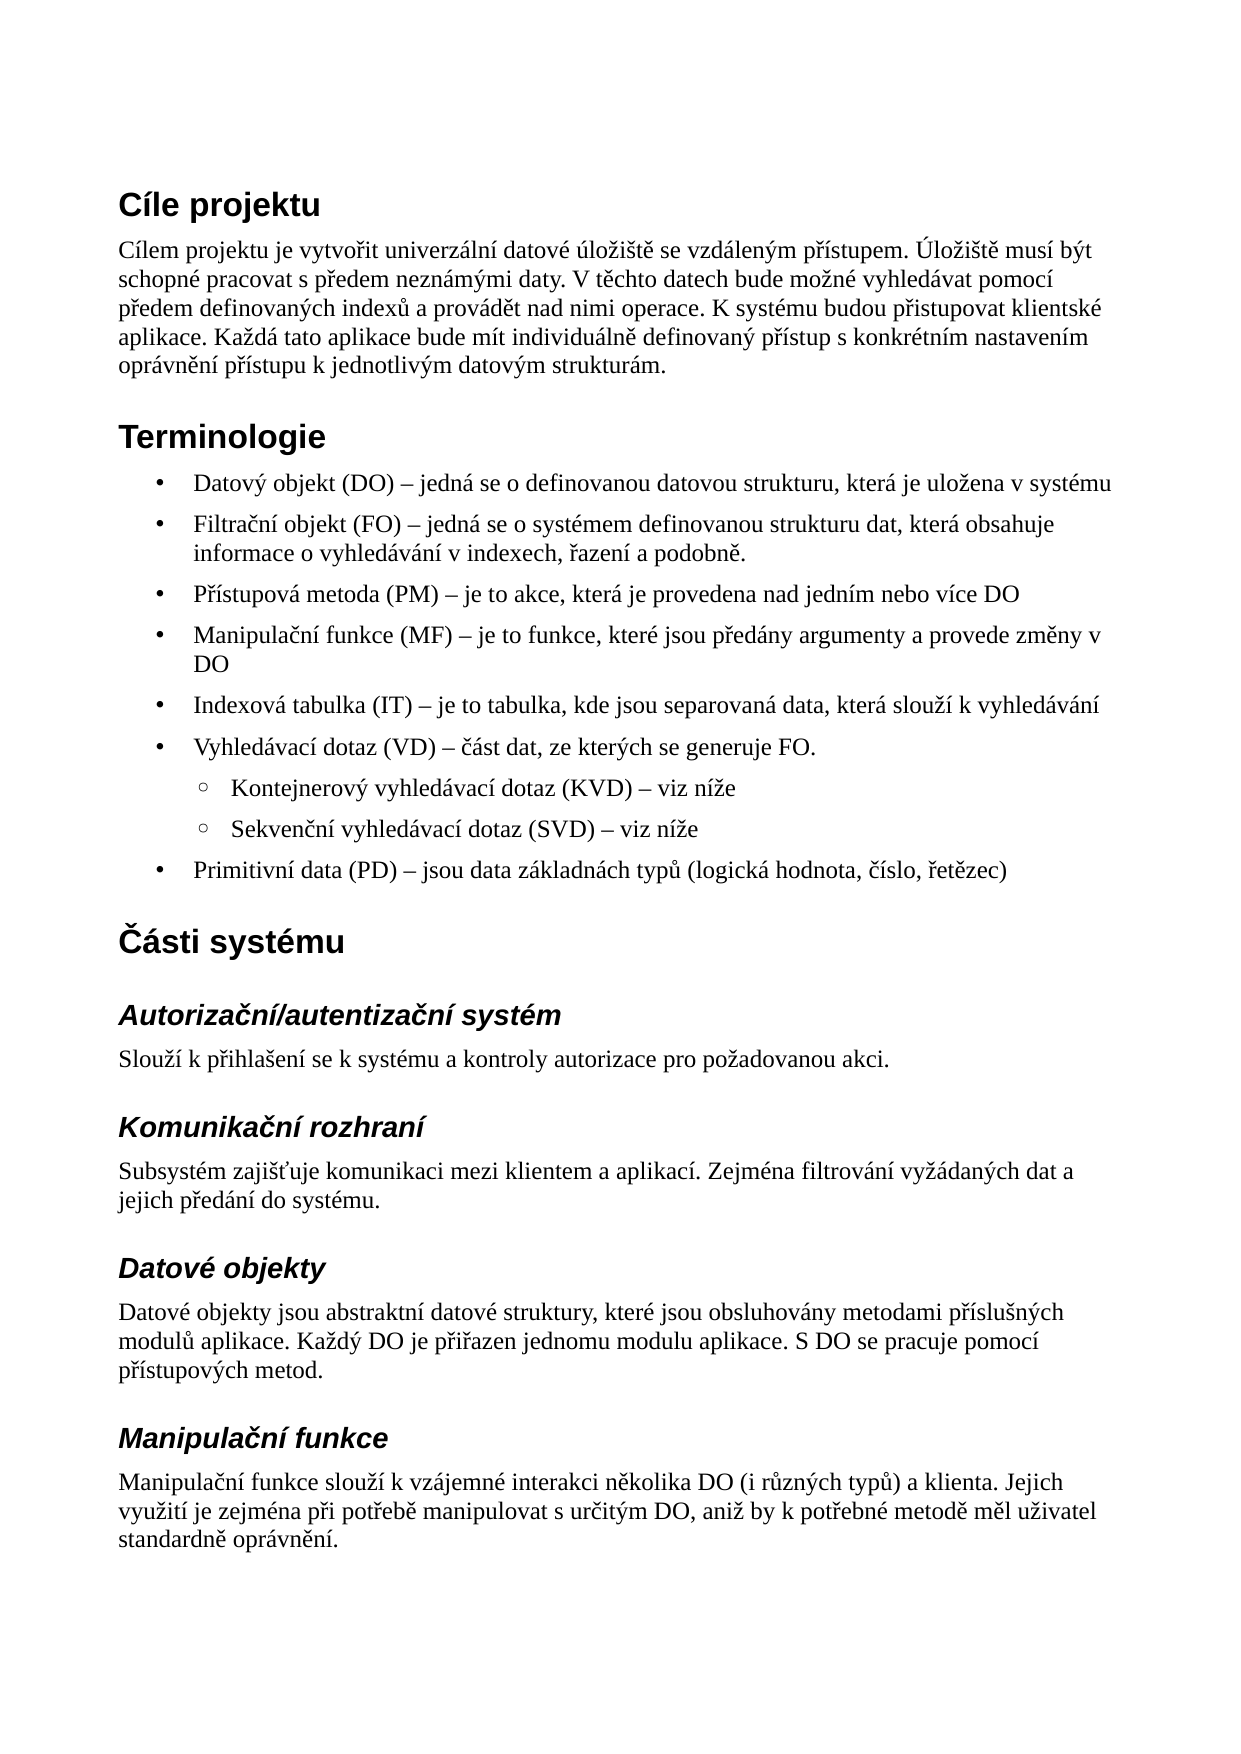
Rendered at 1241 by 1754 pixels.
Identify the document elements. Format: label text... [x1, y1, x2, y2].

text Slouží k přihlašení se k systému a kontroly autorizace pro požadovanou akci. [118, 1044, 1122, 1073]
text Datové objekty jsou abstraktní datové struktury, které jsou obsluhovány metodami příslušných modulů aplikace. Každý DO je přiřazen jednomu modulu aplikace. S DO se pracuje pomocí přístupových metod. [118, 1297, 1122, 1383]
subtitle Části systému [118, 922, 1122, 960]
subtitle Komunikační rozhraní [118, 1110, 1122, 1144]
text Manipulační funkce slouží k vzájemné interakci několika DO (i různých typů) a klienta. Jejich využití je zejména při potřebě manipulovat s určitým DO, aniž by k potřebné metodě měl uživatel standardně oprávnění. [118, 1467, 1122, 1553]
list Sekvenční vyhledávací dotaz (SVD) – viz níže [193, 814, 1122, 843]
text Subsystém zajišťuje komunikaci mezi klientem a aplikací. Zejména filtrování vyžádaných dat a jejich předání do systému. [118, 1156, 1122, 1214]
list Vyhledávací dotaz (VD) – část dat, ze kterých se generuje FO. [156, 732, 1122, 760]
text Cílem projektu je vytvořit univerzální datové úložiště se vzdáleným přístupem. Úložiště musí být schopné pracovat s předem neznámými daty. V těchto datech bude možné vyhledávat pomocí předem definovaných indexů a provádět nad nimi operace. K systému budou přistupovat klientské aplikace. Každá tato aplikace bude mít individuálně definovaný přístup s konkrétním nastavením oprávnění přístupu k jednotlivým datovým strukturám. [118, 236, 1122, 379]
list Manipulační funkce (MF) – je to funkce, které jsou předány argumenty a provede změny v DO [156, 620, 1122, 678]
subtitle Autorizační/autentizační systém [118, 998, 1122, 1031]
list Přístupová metoda (PM) – je to akce, která je provedena nad jedním nebo více DO [156, 579, 1122, 608]
subtitle Terminologie [118, 417, 1122, 455]
subtitle Datové objekty [118, 1251, 1122, 1285]
list Datový objekt (DO) – jedná se o definovanou datovou strukturu, která je uložena v systému [156, 468, 1122, 497]
list Filtrační objekt (FO) – jedná se o systémem definovanou strukturu dat, která obsahuje informace o vyhledávání v indexech, řazení a podobně. [156, 509, 1122, 567]
subtitle Manipulační funkce [118, 1421, 1122, 1454]
list Primitivní data (PD) – jsou data základnách typů (logická hodnota, číslo, řetězec) [156, 855, 1122, 884]
subtitle Cíle projektu [118, 184, 1122, 223]
list Kontejnerový vyhledávací dotaz (KVD) – viz níže [193, 773, 1122, 802]
list Indexová tabulka (IT) – je to tabulka, kde jsou separovaná data, která slouží k vyhledávání [156, 690, 1122, 719]
